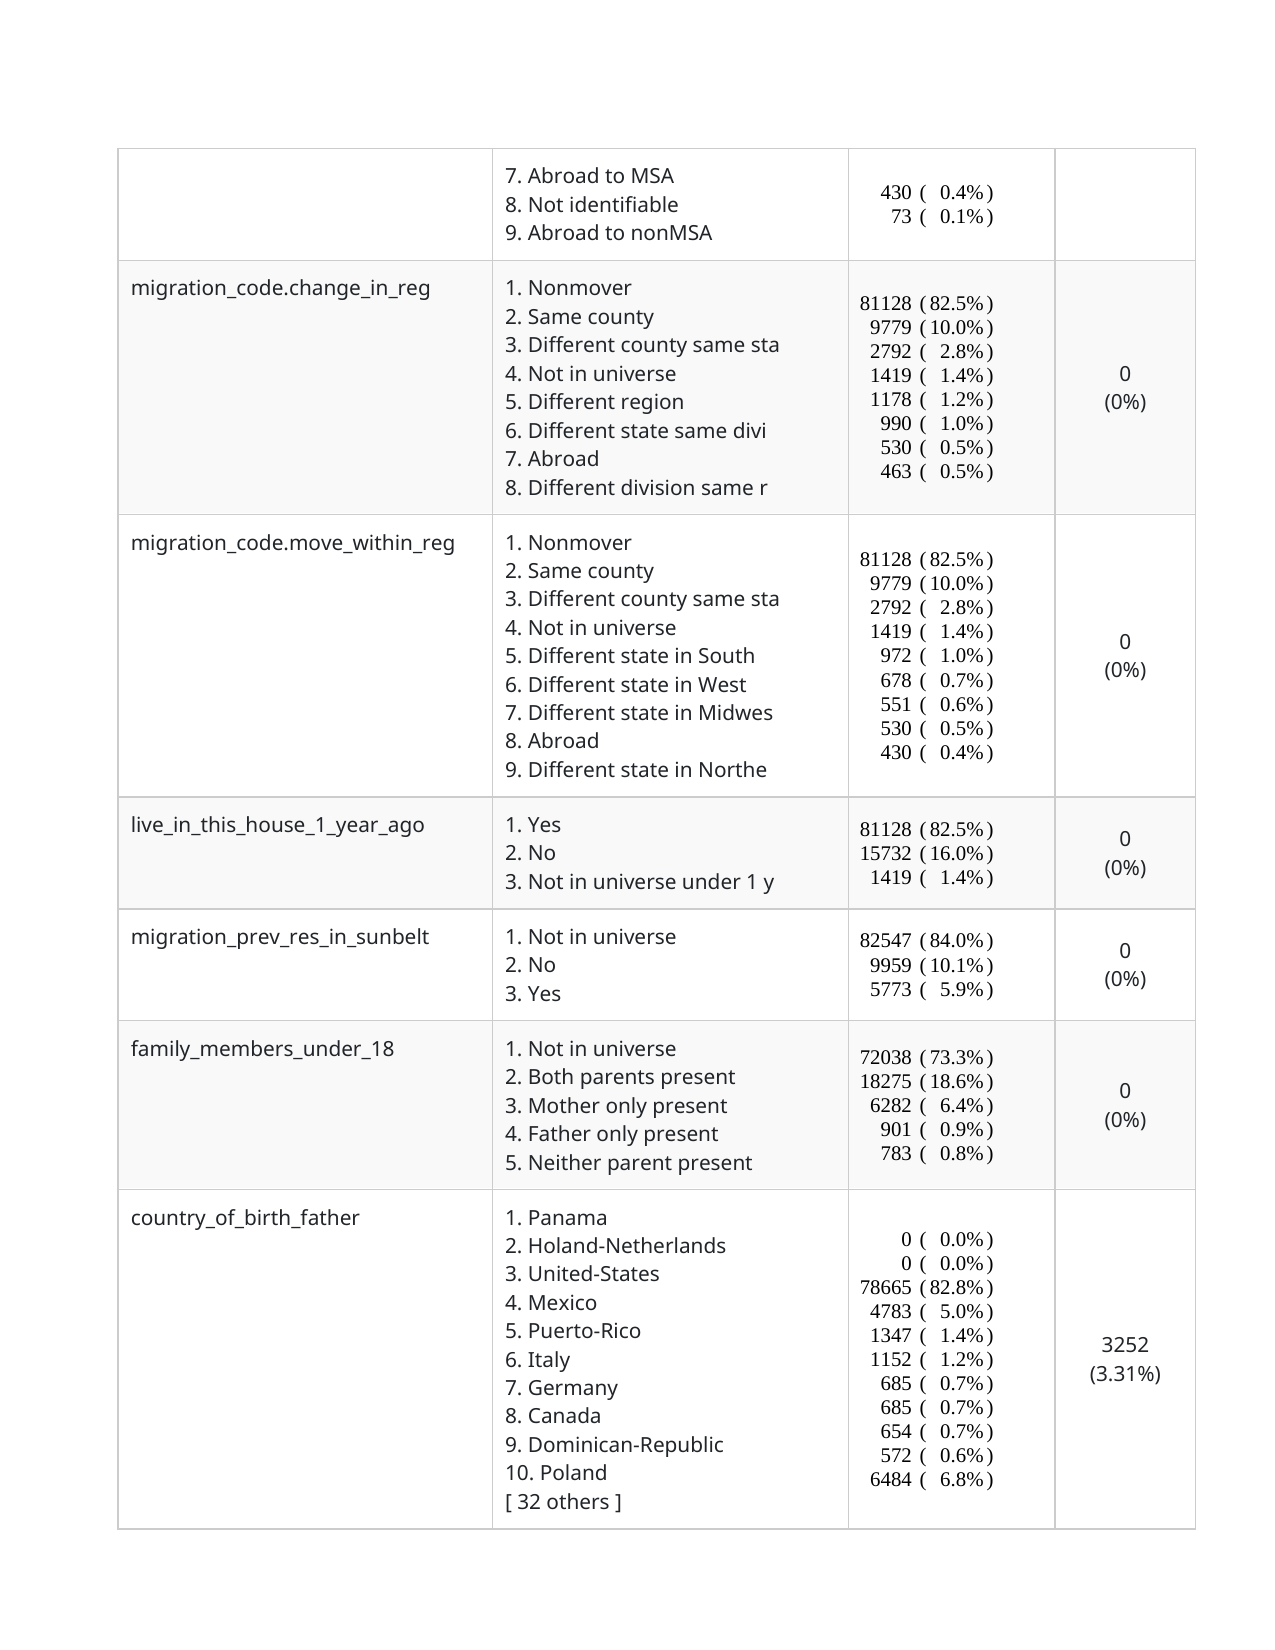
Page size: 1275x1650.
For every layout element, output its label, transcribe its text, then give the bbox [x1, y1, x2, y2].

table_cell ) [983, 595, 1000, 619]
table_cell ( [919, 1419, 929, 1443]
table_cell 0.6% [930, 692, 983, 716]
table_cell ( [919, 363, 929, 387]
table_cell 15732 [849, 841, 919, 865]
table_header ) [983, 929, 1000, 952]
table_cell 685 [849, 1371, 919, 1395]
table_cell 1. Not in universe 2. No 3. Yes [493, 910, 848, 1020]
table_cell 0.5% [930, 716, 983, 740]
table_cell ) [983, 1299, 1000, 1323]
table_cell ( [919, 1275, 929, 1299]
table_cell ) [983, 1093, 1000, 1117]
table_cell 678 [849, 668, 919, 692]
table_header 0 [849, 1227, 919, 1251]
table_cell ( [919, 315, 929, 339]
table_cell ( [919, 1323, 929, 1347]
table_cell ( [919, 644, 929, 667]
table_cell ) [983, 1371, 1000, 1395]
table_header 81128 [849, 817, 919, 841]
table_cell ( [919, 411, 929, 435]
table_header 84.0% [930, 929, 983, 952]
table_cell 18275 [849, 1069, 919, 1093]
table_header 81128 [849, 547, 919, 571]
table_cell 1419 [849, 865, 919, 889]
table_cell ( [919, 595, 929, 619]
table_cell ( [919, 435, 929, 459]
table_cell 1.4% [930, 619, 983, 643]
table_header 82547 [849, 929, 919, 952]
table_cell ) [983, 1117, 1000, 1141]
table_cell [1056, 149, 1195, 259]
table_cell [849, 798, 1054, 908]
table_header ( [919, 929, 929, 952]
table_cell 6.4% [930, 1093, 983, 1117]
table_cell 6.8% [930, 1467, 983, 1491]
table_cell 1. Yes 2. No 3. Not in universe under 1 y [493, 798, 848, 908]
table_cell 0.5% [930, 459, 983, 483]
table_cell [849, 149, 1054, 259]
table_cell 2792 [849, 339, 919, 363]
table_cell 2792 [849, 595, 919, 619]
table_cell 1.2% [930, 387, 983, 411]
table_cell 0 (0%) [1056, 261, 1195, 513]
table_header ( [919, 1045, 929, 1069]
table_cell 5773 [849, 977, 919, 1001]
table_cell 530 [849, 716, 919, 740]
table_cell 901 [849, 1117, 919, 1141]
table_cell 0.7% [930, 1395, 983, 1419]
table_cell ) [983, 1347, 1000, 1371]
table_cell ( [919, 1069, 929, 1093]
table_header ) [983, 817, 1000, 841]
table_cell ) [983, 692, 1000, 716]
table_cell 78665 [849, 1275, 919, 1299]
table_cell ) [983, 1275, 1000, 1299]
table_cell ( [919, 1467, 929, 1491]
table_header ( [919, 817, 929, 841]
table_cell ) [983, 1443, 1000, 1467]
table_cell ( [919, 668, 929, 692]
table_cell ) [983, 435, 1000, 459]
table_cell ) [983, 716, 1000, 740]
table_header 72038 [849, 1045, 919, 1069]
table_cell [849, 261, 1054, 513]
table_header ( [919, 1227, 929, 1251]
table_cell 1419 [849, 363, 919, 387]
table_header ) [983, 1045, 1000, 1069]
table_header 82.5% [930, 547, 983, 571]
table_header 82.5% [930, 817, 983, 841]
table_cell live_in_this_house_1_year_ago [119, 798, 492, 908]
table_cell ( [919, 571, 929, 595]
table_cell ( [919, 1251, 929, 1275]
table_cell 9779 [849, 315, 919, 339]
table_cell ) [983, 1069, 1000, 1093]
table_cell ) [983, 865, 1000, 889]
table_cell ) [983, 339, 1000, 363]
table_cell 1. Not in universe 2. Both parents present 3. Mother only present 4. Father only present 5. Neither parent present [493, 1021, 848, 1188]
table_cell 10.0% [930, 571, 983, 595]
table_cell 5.0% [930, 1299, 983, 1323]
table_cell 0.7% [930, 668, 983, 692]
table_cell ) [983, 644, 1000, 667]
table_cell 1178 [849, 387, 919, 411]
table_cell ( [919, 619, 929, 643]
table_cell ) [983, 1395, 1000, 1419]
table_cell migration_code.change_in_reg [119, 261, 492, 513]
table_cell [119, 149, 492, 259]
table_cell 1.4% [930, 363, 983, 387]
table_cell migration_code.move_within_reg [119, 515, 492, 796]
table_cell 0.7% [930, 1371, 983, 1395]
table_cell 0.8% [930, 1141, 983, 1165]
table_cell ( [919, 716, 929, 740]
table_cell family_members_under_18 [119, 1021, 492, 1188]
table_cell ) [983, 1467, 1000, 1491]
table_cell 654 [849, 1419, 919, 1443]
table_cell 530 [849, 435, 919, 459]
table_cell ) [983, 459, 1000, 483]
table_cell ( [919, 841, 929, 865]
table_cell 1.0% [930, 411, 983, 435]
table_cell [849, 515, 1054, 796]
table_cell 0 (0%) [1056, 1021, 1195, 1188]
table_cell ) [983, 1419, 1000, 1443]
table_cell 0.0% [930, 1251, 983, 1275]
table_cell 73 [849, 204, 919, 228]
table_cell 2.8% [930, 339, 983, 363]
table_cell ) [983, 619, 1000, 643]
table_cell 0.6% [930, 1443, 983, 1467]
table_cell 990 [849, 411, 919, 435]
table_cell ) [983, 387, 1000, 411]
table_cell 0.4% [930, 740, 983, 764]
table_cell 430 [849, 740, 919, 764]
table_cell 7. Abroad to MSA 8. Not identifiable 9. Abroad to nonMSA [493, 149, 848, 259]
table_cell 551 [849, 692, 919, 716]
table_cell 0.9% [930, 1117, 983, 1141]
table_cell ) [983, 571, 1000, 595]
table_cell ( [919, 1443, 929, 1467]
table_cell ) [983, 953, 1000, 977]
table_cell ( [919, 692, 929, 716]
table_header 81128 [849, 291, 919, 315]
table_cell ( [919, 180, 929, 204]
table_header 82.5% [930, 291, 983, 315]
table_cell ( [919, 1347, 929, 1371]
table_cell 3252 (3.31%) [1056, 1190, 1195, 1528]
table_cell migration_prev_res_in_sunbelt [119, 910, 492, 1020]
table_cell [849, 1190, 1054, 1528]
table_cell 1419 [849, 619, 919, 643]
table_cell ( [919, 1299, 929, 1323]
table_cell 0 (0%) [1056, 910, 1195, 1020]
table_cell 685 [849, 1395, 919, 1419]
table_cell ( [919, 1395, 929, 1419]
table_cell 1. Nonmover 2. Same county 3. Different county same sta 4. Not in universe 5. Different region 6. Different state same divi 7. Abroad 8. Different division same r [493, 261, 848, 513]
table_cell 6282 [849, 1093, 919, 1117]
table_cell ) [983, 977, 1000, 1001]
table_cell ) [983, 1251, 1000, 1275]
table_cell 572 [849, 1443, 919, 1467]
table_header ) [983, 1227, 1000, 1251]
table_cell ) [983, 1323, 1000, 1347]
table_cell ) [983, 315, 1000, 339]
table_cell 10.1% [930, 953, 983, 977]
table_cell 1152 [849, 1347, 919, 1371]
table_cell 463 [849, 459, 919, 483]
table_header ) [983, 291, 1000, 315]
table_cell 10.0% [930, 315, 983, 339]
table_cell ( [919, 865, 929, 889]
table_cell 1. Panama 2. Holand-Netherlands 3. United-States 4. Mexico 5. Puerto-Rico 6. Italy 7. Germany 8. Canada 9. Dominican-Republic 10. Poland [ 32 others ] [493, 1190, 848, 1528]
table_cell 9959 [849, 953, 919, 977]
table_cell ) [983, 841, 1000, 865]
table_cell 0.4% [930, 180, 983, 204]
table_cell 0 [849, 1251, 919, 1275]
table_cell ( [919, 1141, 929, 1165]
table_cell ( [919, 459, 929, 483]
table_cell 1.0% [930, 644, 983, 667]
table_cell 430 [849, 180, 919, 204]
table_cell 9779 [849, 571, 919, 595]
table_header ( [919, 547, 929, 571]
table_cell 0.5% [930, 435, 983, 459]
table_header 73.3% [930, 1045, 983, 1069]
table_cell 1347 [849, 1323, 919, 1347]
table_cell 1. Nonmover 2. Same county 3. Different county same sta 4. Not in universe 5. Different state in South 6. Different state in West 7. Different state in Midwes 8. Abroad 9. Different state in Northe [493, 515, 848, 796]
table_cell 972 [849, 644, 919, 667]
table_cell ) [983, 411, 1000, 435]
table_cell ( [919, 953, 929, 977]
table_cell 2.8% [930, 595, 983, 619]
table_cell 783 [849, 1141, 919, 1165]
table_cell 5.9% [930, 977, 983, 1001]
table_cell 6484 [849, 1467, 919, 1491]
table_cell ) [983, 1141, 1000, 1165]
table_cell 0 (0%) [1056, 515, 1195, 796]
table_cell 4783 [849, 1299, 919, 1323]
table_cell ) [983, 180, 1000, 204]
table_cell 0.1% [930, 204, 983, 228]
table_cell ( [919, 740, 929, 764]
table_cell [849, 1021, 1054, 1188]
table_cell 18.6% [930, 1069, 983, 1093]
table_cell 16.0% [930, 841, 983, 865]
table_header ) [983, 547, 1000, 571]
table_cell ) [983, 740, 1000, 764]
table_cell [849, 910, 1054, 1020]
table_cell ( [919, 387, 929, 411]
table_cell 1.4% [930, 865, 983, 889]
table_cell 82.8% [930, 1275, 983, 1299]
table_cell ) [983, 668, 1000, 692]
table_header ( [919, 291, 929, 315]
table_cell ( [919, 1117, 929, 1141]
table_cell 0.7% [930, 1419, 983, 1443]
table_cell ( [919, 977, 929, 1001]
table_cell ( [919, 1093, 929, 1117]
table_cell 1.4% [930, 1323, 983, 1347]
table_header 0.0% [930, 1227, 983, 1251]
table_cell ) [983, 363, 1000, 387]
table_cell ( [919, 339, 929, 363]
table_cell ) [983, 204, 1000, 228]
table_cell 1.2% [930, 1347, 983, 1371]
table_cell ( [919, 204, 929, 228]
table_cell 0 (0%) [1056, 798, 1195, 908]
table_cell ( [919, 1371, 929, 1395]
table_cell country_of_birth_father [119, 1190, 492, 1528]
